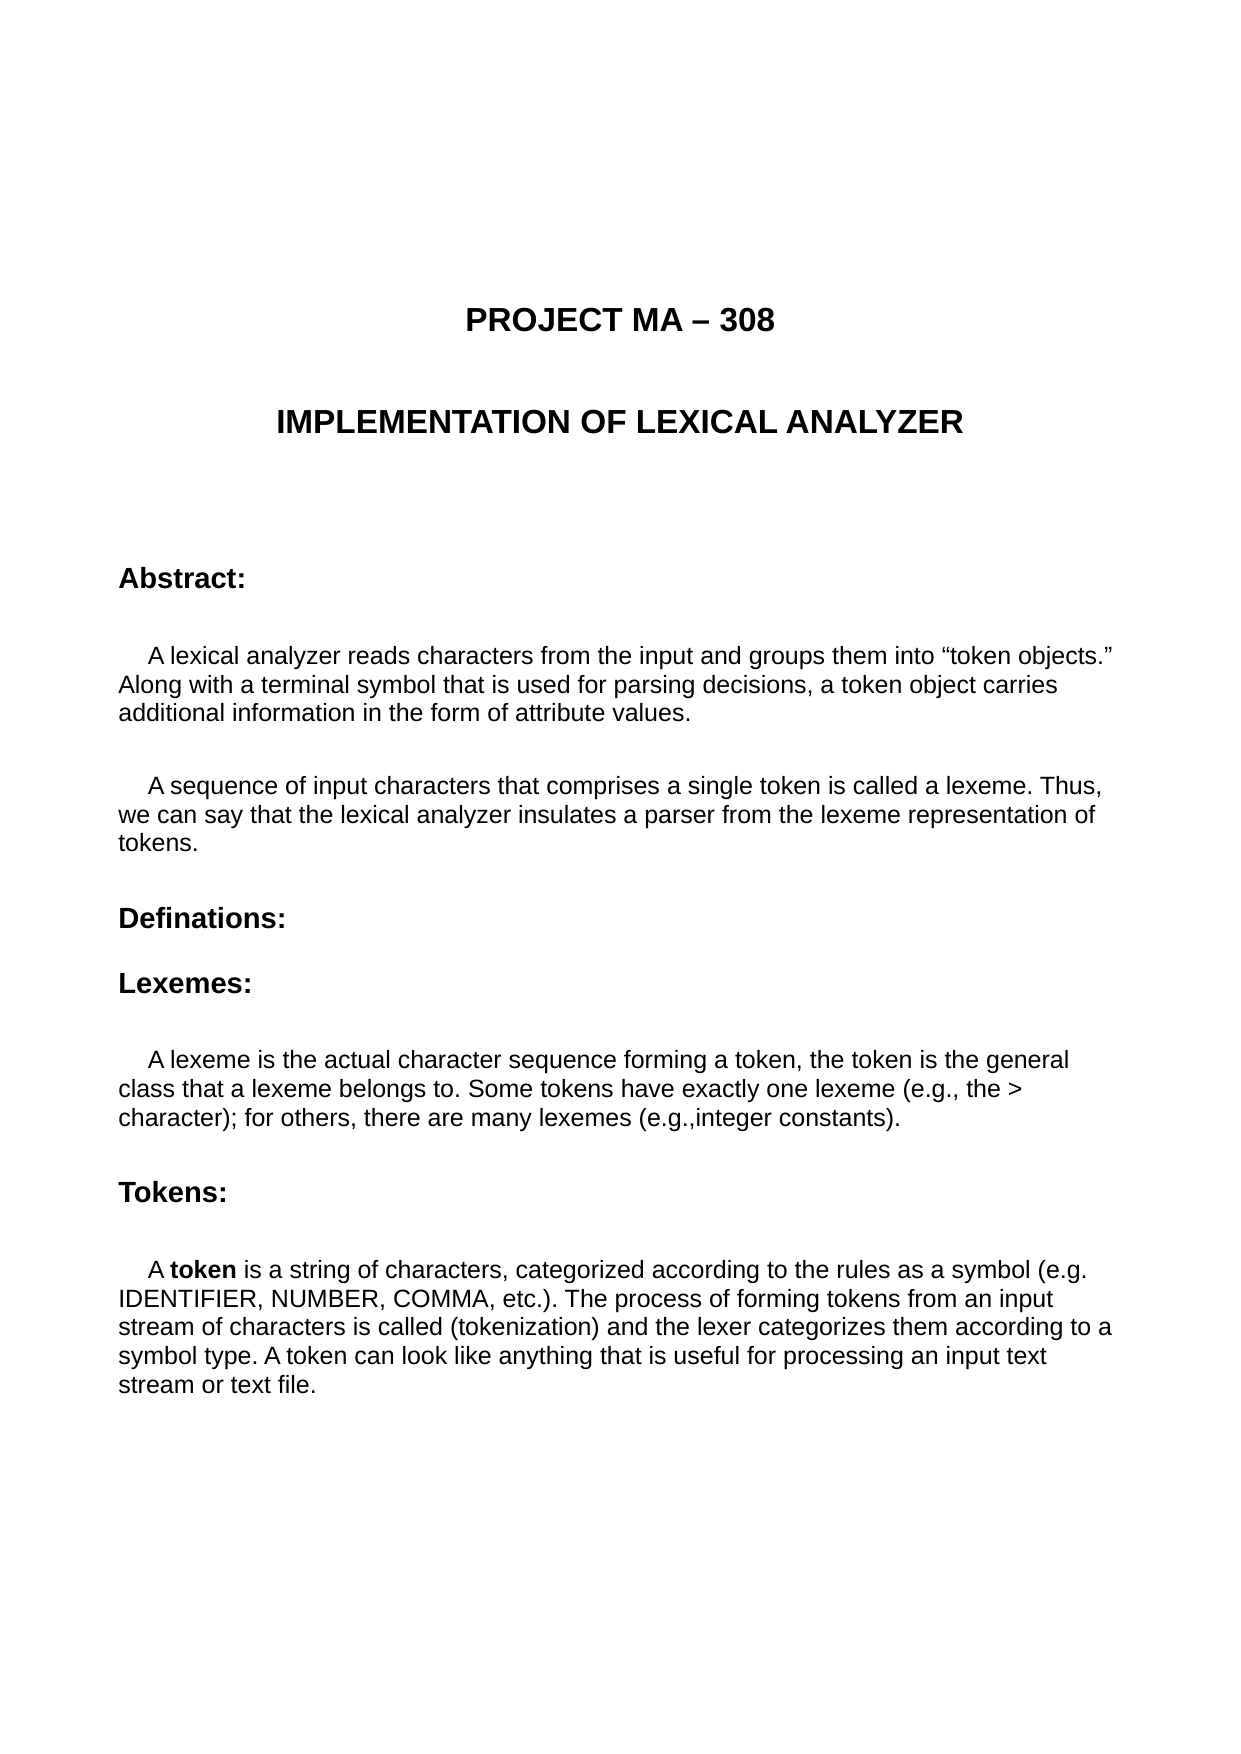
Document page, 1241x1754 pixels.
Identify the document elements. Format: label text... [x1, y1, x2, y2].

text Definations: [118, 901, 1122, 934]
text Tokens: [118, 1175, 1122, 1209]
text Abstract: [118, 561, 1122, 595]
text A lexeme is the actual character sequence forming a token, the token is the general class that a lexeme belongs to. Some tokens have exactly one lexeme (e.g., the > character); for others, there are many lexemes (e.g.,integer constants). [118, 1045, 1122, 1131]
text A lexical analyzer reads characters from the input and groups them into “token objects.” Along with a terminal symbol that is used for parsing decisions, a token object carries additional information in the form of attribute values. [118, 641, 1122, 727]
text IMPLEMENTATION OF LEXICAL ANALYZER [118, 402, 1122, 441]
text A token is a string of characters, categorized according to the rules as a symbol (e.g. IDENTIFIER, NUMBER, COMMA, etc.). The process of forming tokens from an input stream of characters is called (tokenization) and the lexer categorizes them according to a symbol type. A token can look like anything that is useful for processing an input text stream or text file. [118, 1255, 1122, 1398]
text A sequence of input characters that comprises a single token is called a lexeme. Thus, we can say that the lexical analyzer insulates a parser from the lexeme representation of tokens. [118, 771, 1122, 857]
text Lexemes: [118, 966, 1122, 999]
text PROJECT MA – 308 [118, 300, 1122, 339]
